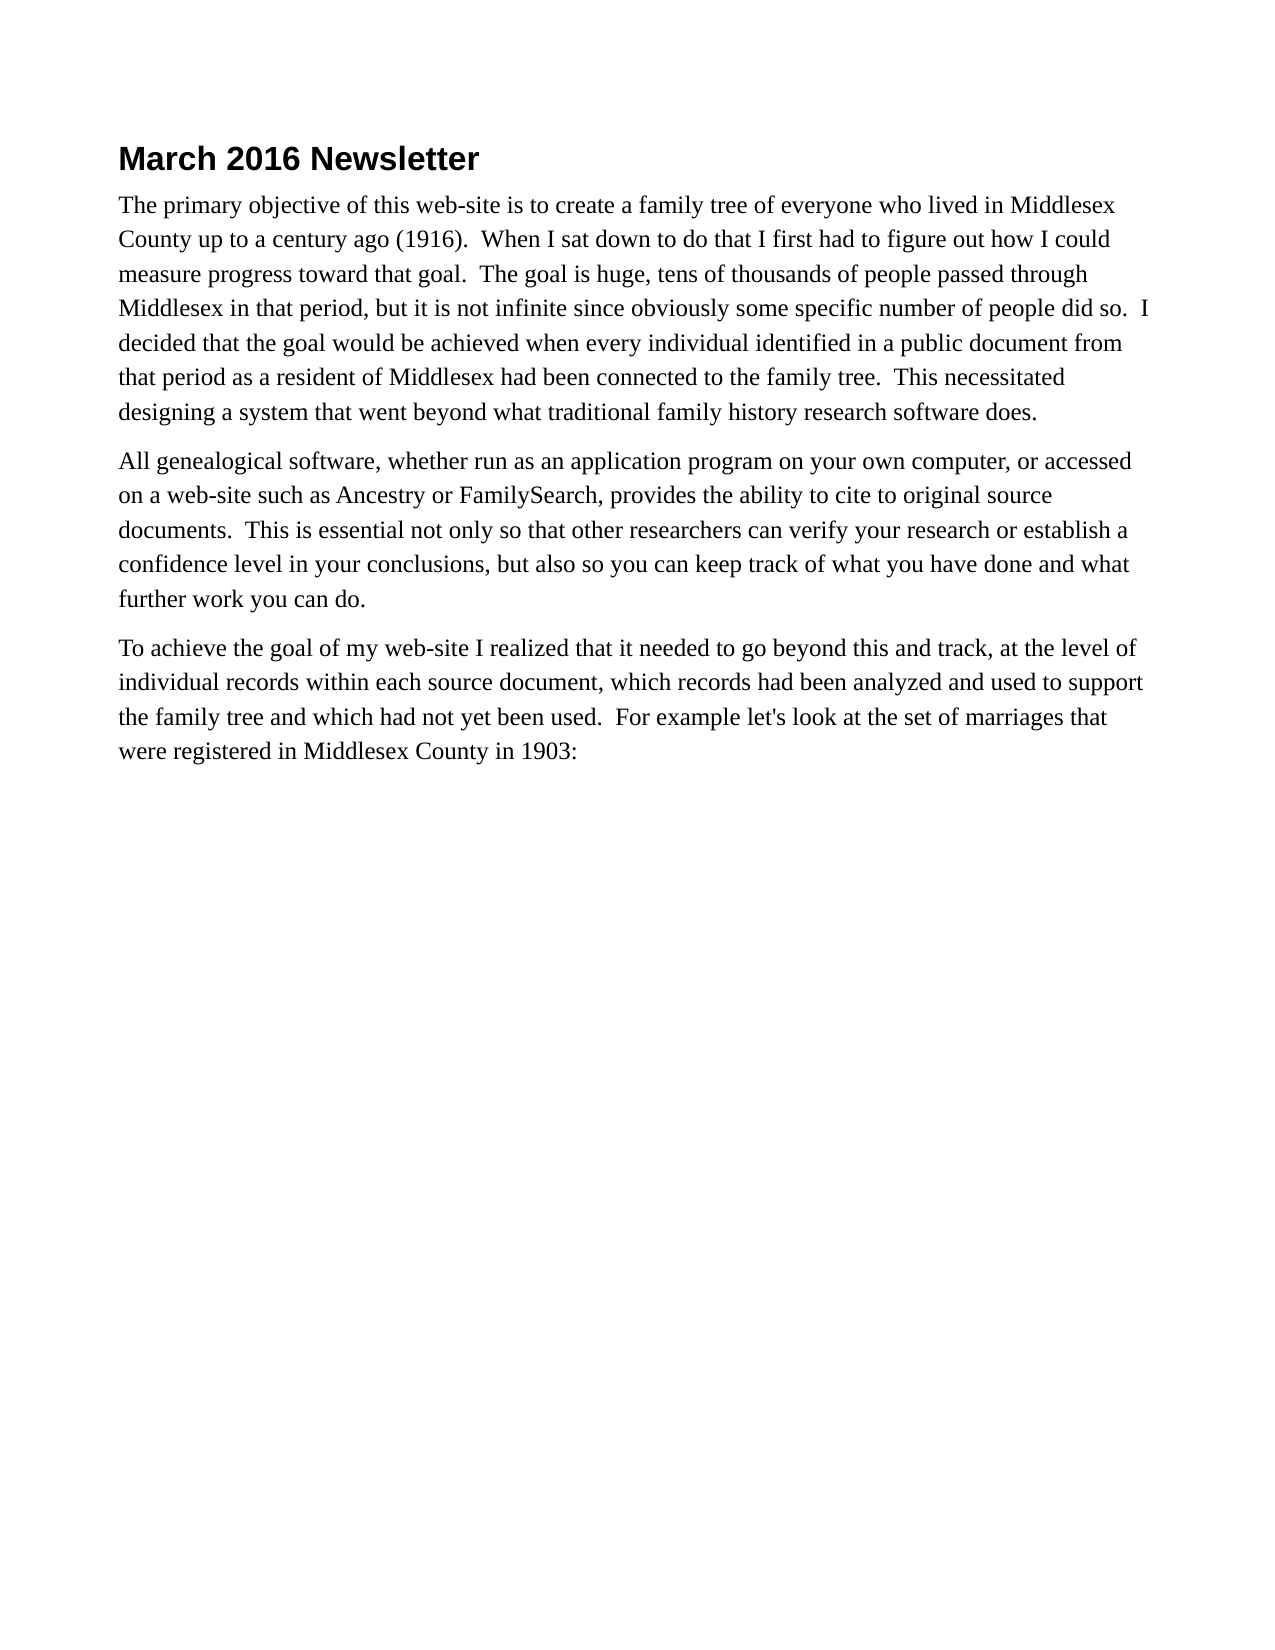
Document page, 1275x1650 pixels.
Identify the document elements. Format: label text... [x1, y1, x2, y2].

text To achieve the goal of my web-site I realized that it needed to go beyond this and track, at the level of individual records within each source document, which records had been analyzed and used to support the family tree and which had not yet been used. For example let's look at the set of marriages that were registered in Middlesex County in 1903: [118, 633, 1157, 765]
text All genealogical software, whether run as an application program on your own computer, or accessed on a web-site such as Ancestry or FamilySearch, provides the ability to cite to original source documents. This is essential not only so that other researchers can verify your research or establish a confidence level in your conclusions, but also so you can keep track of what you have done and what further work you can do. [118, 446, 1157, 613]
subtitle March 2016 Newsletter [118, 139, 1157, 178]
text The primary objective of this web-site is to create a family tree of everyone who lived in Middlesex County up to a century ago (1916). When I sat down to do that I first had to figure out how I could measure progress toward that goal. The goal is huge, tens of thousands of people passed through Middlesex in that period, but it is not infinite since obviously some specific number of people did so. I decided that the goal would be achieved when every individual identified in a public document from that period as a resident of Middlesex had been connected to the family tree. This necessitated designing a system that went beyond what traditional family history research software does. [118, 190, 1157, 426]
